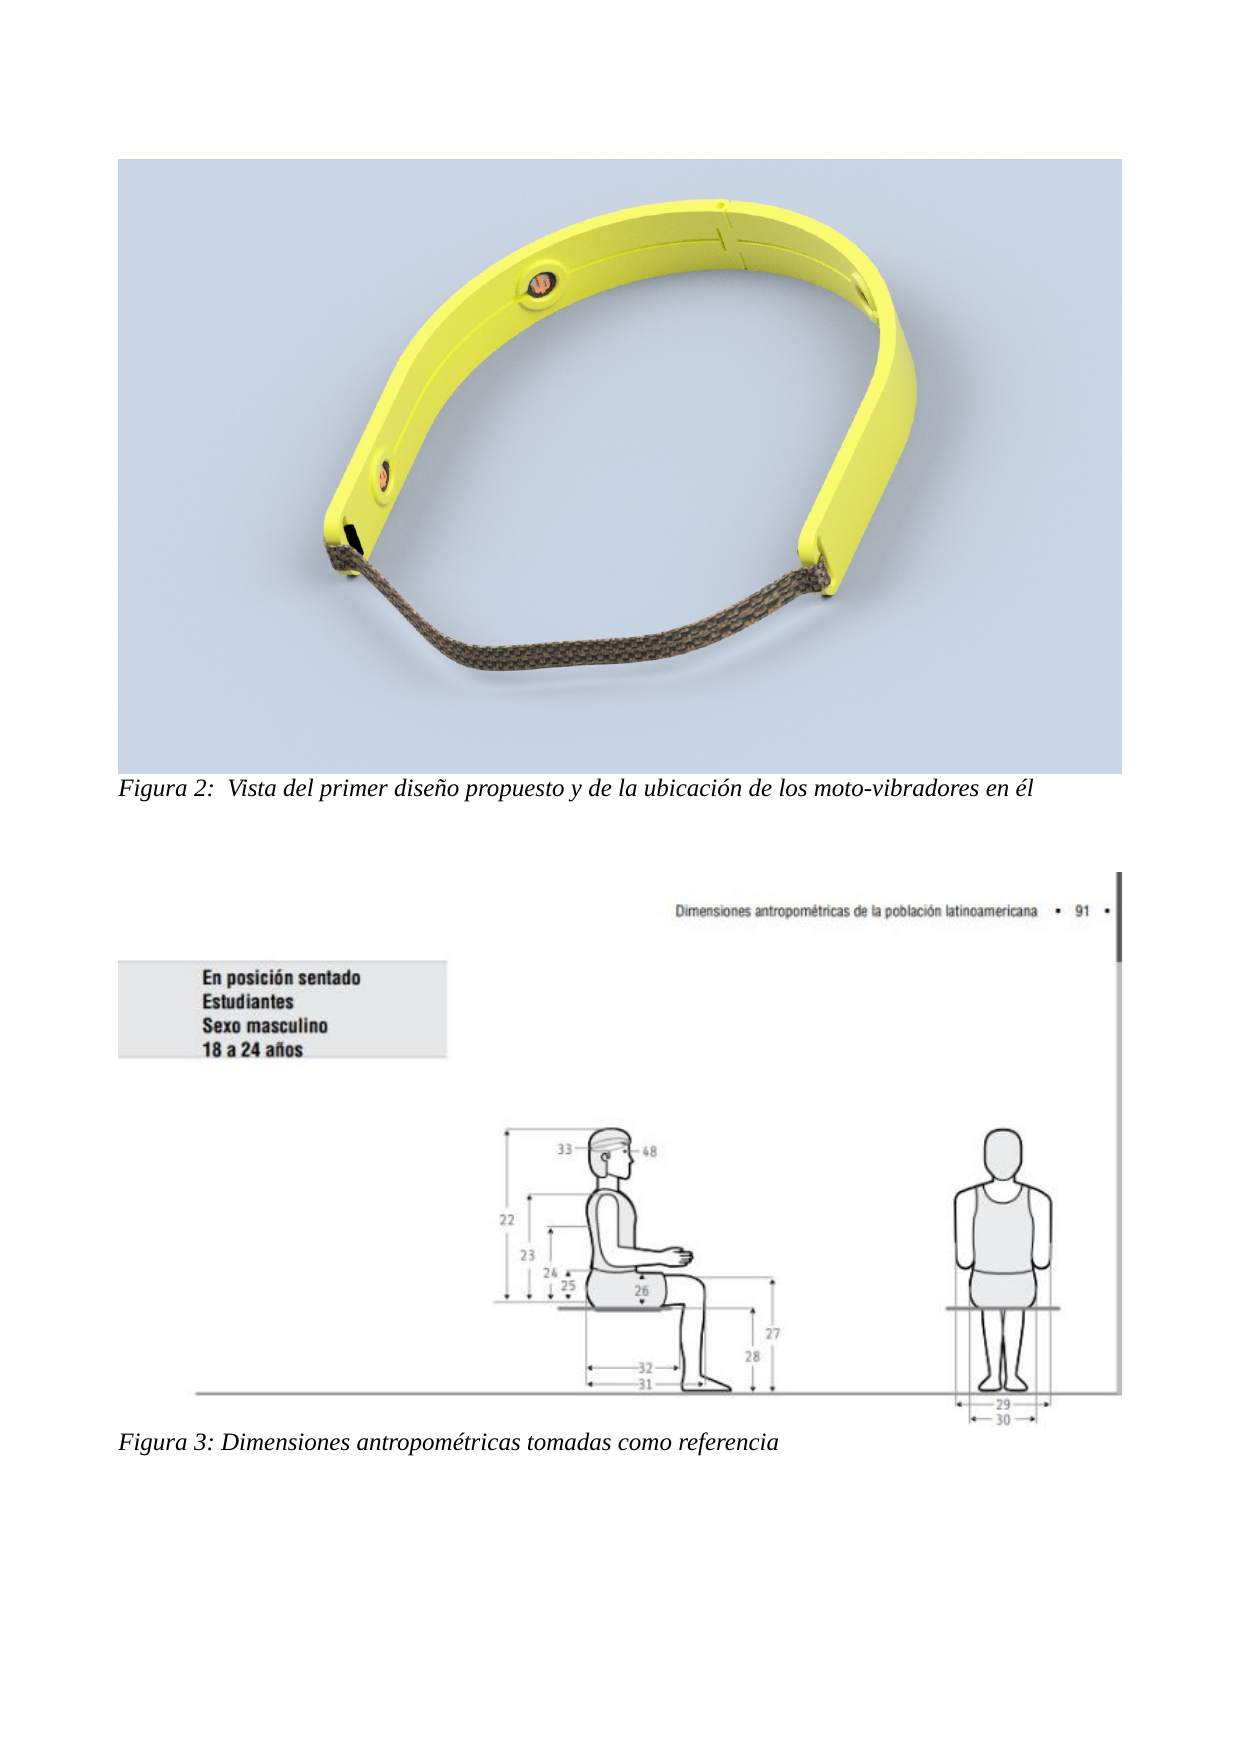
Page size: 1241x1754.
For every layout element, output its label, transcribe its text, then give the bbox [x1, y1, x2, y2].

text Figura 2: Vista del primer diseño propuesto y de la ubicación de los moto-vibradores en él [118, 774, 1122, 802]
picture [118, 159, 1123, 774]
text Figura 3: Dimensiones antropométricas tomadas como referencia [118, 1428, 1122, 1456]
picture [118, 872, 1123, 1428]
